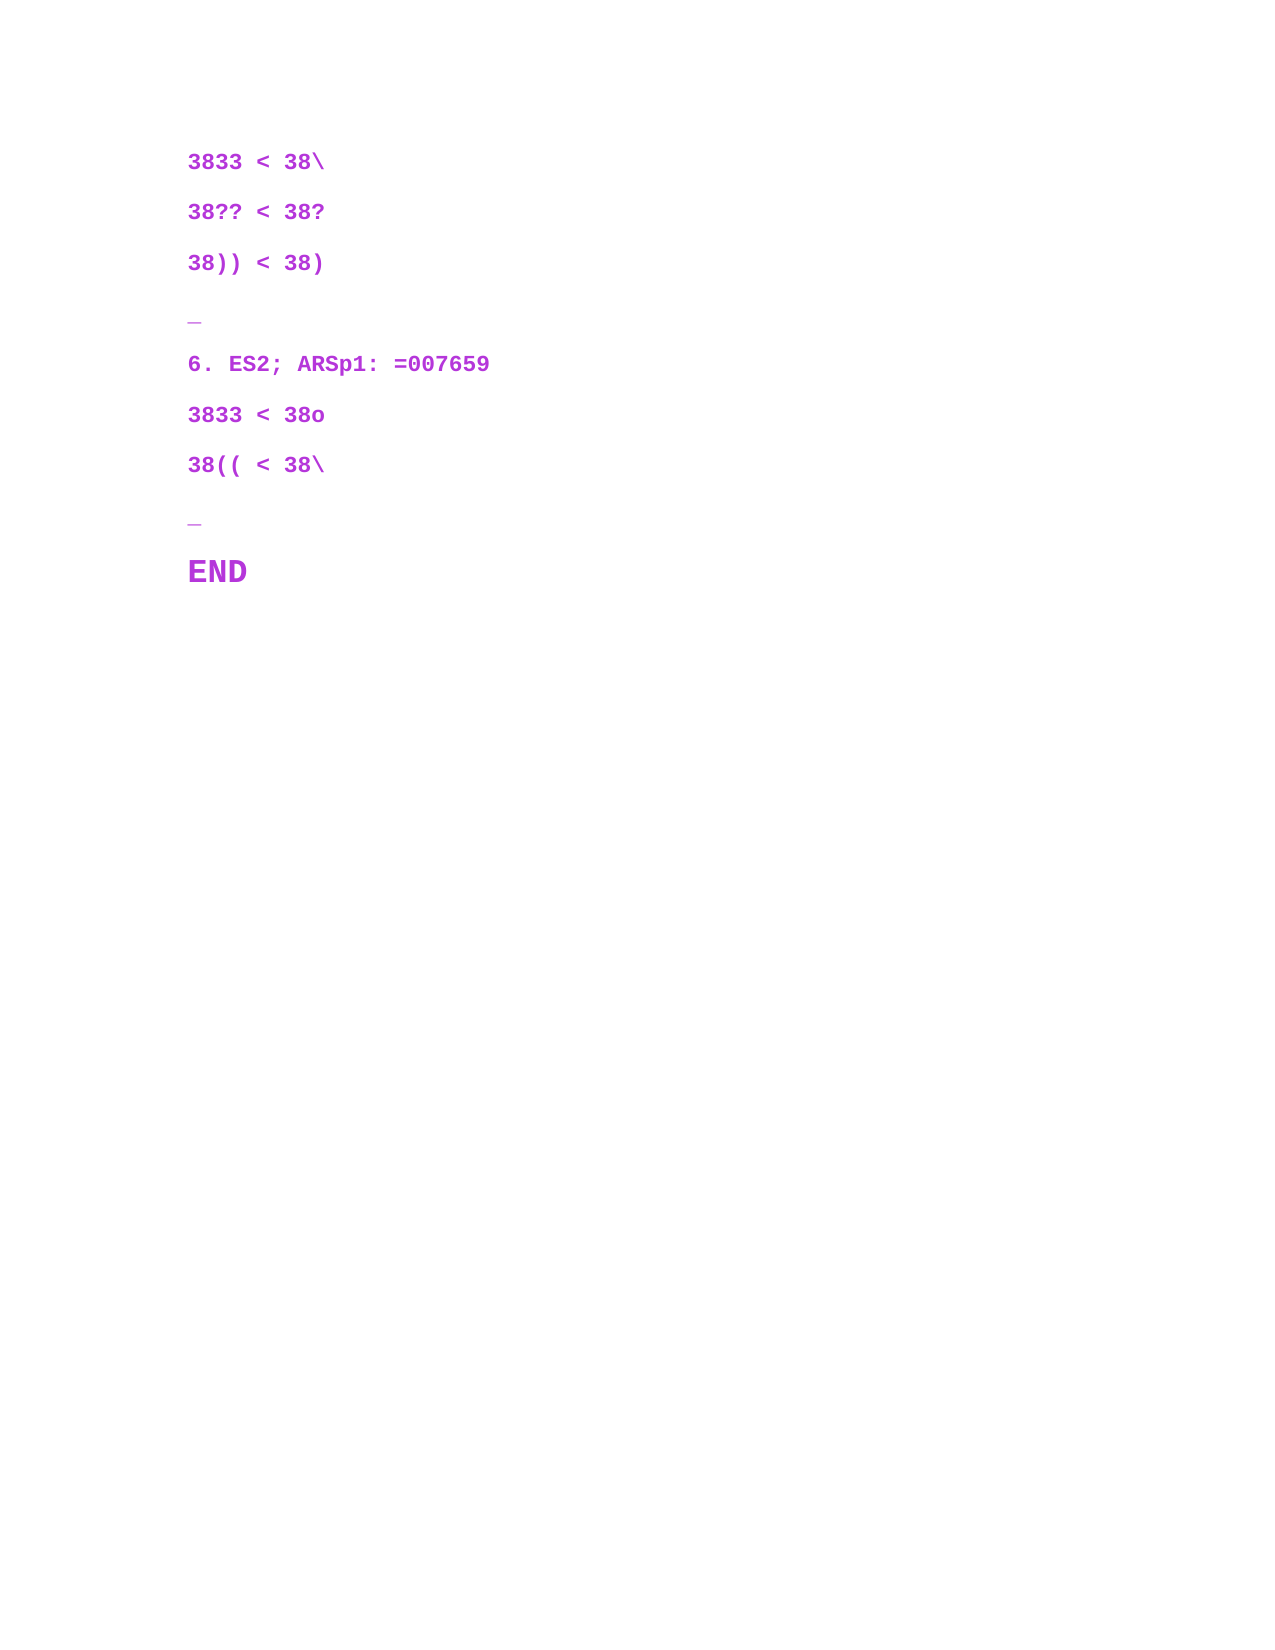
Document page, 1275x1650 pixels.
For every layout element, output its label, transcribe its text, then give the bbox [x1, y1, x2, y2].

text _ [187, 302, 1087, 328]
text 6. ES2; ARSp1: =007659 [187, 352, 1087, 378]
text 3833 < 38o [187, 403, 1087, 429]
text _ [187, 504, 1087, 530]
text 3833 < 38\ [187, 150, 1087, 176]
text 38?? < 38? [187, 201, 1087, 227]
text 38)) < 38) [187, 251, 1087, 277]
text 38(( < 38\ [187, 454, 1087, 480]
text END [187, 555, 1087, 593]
